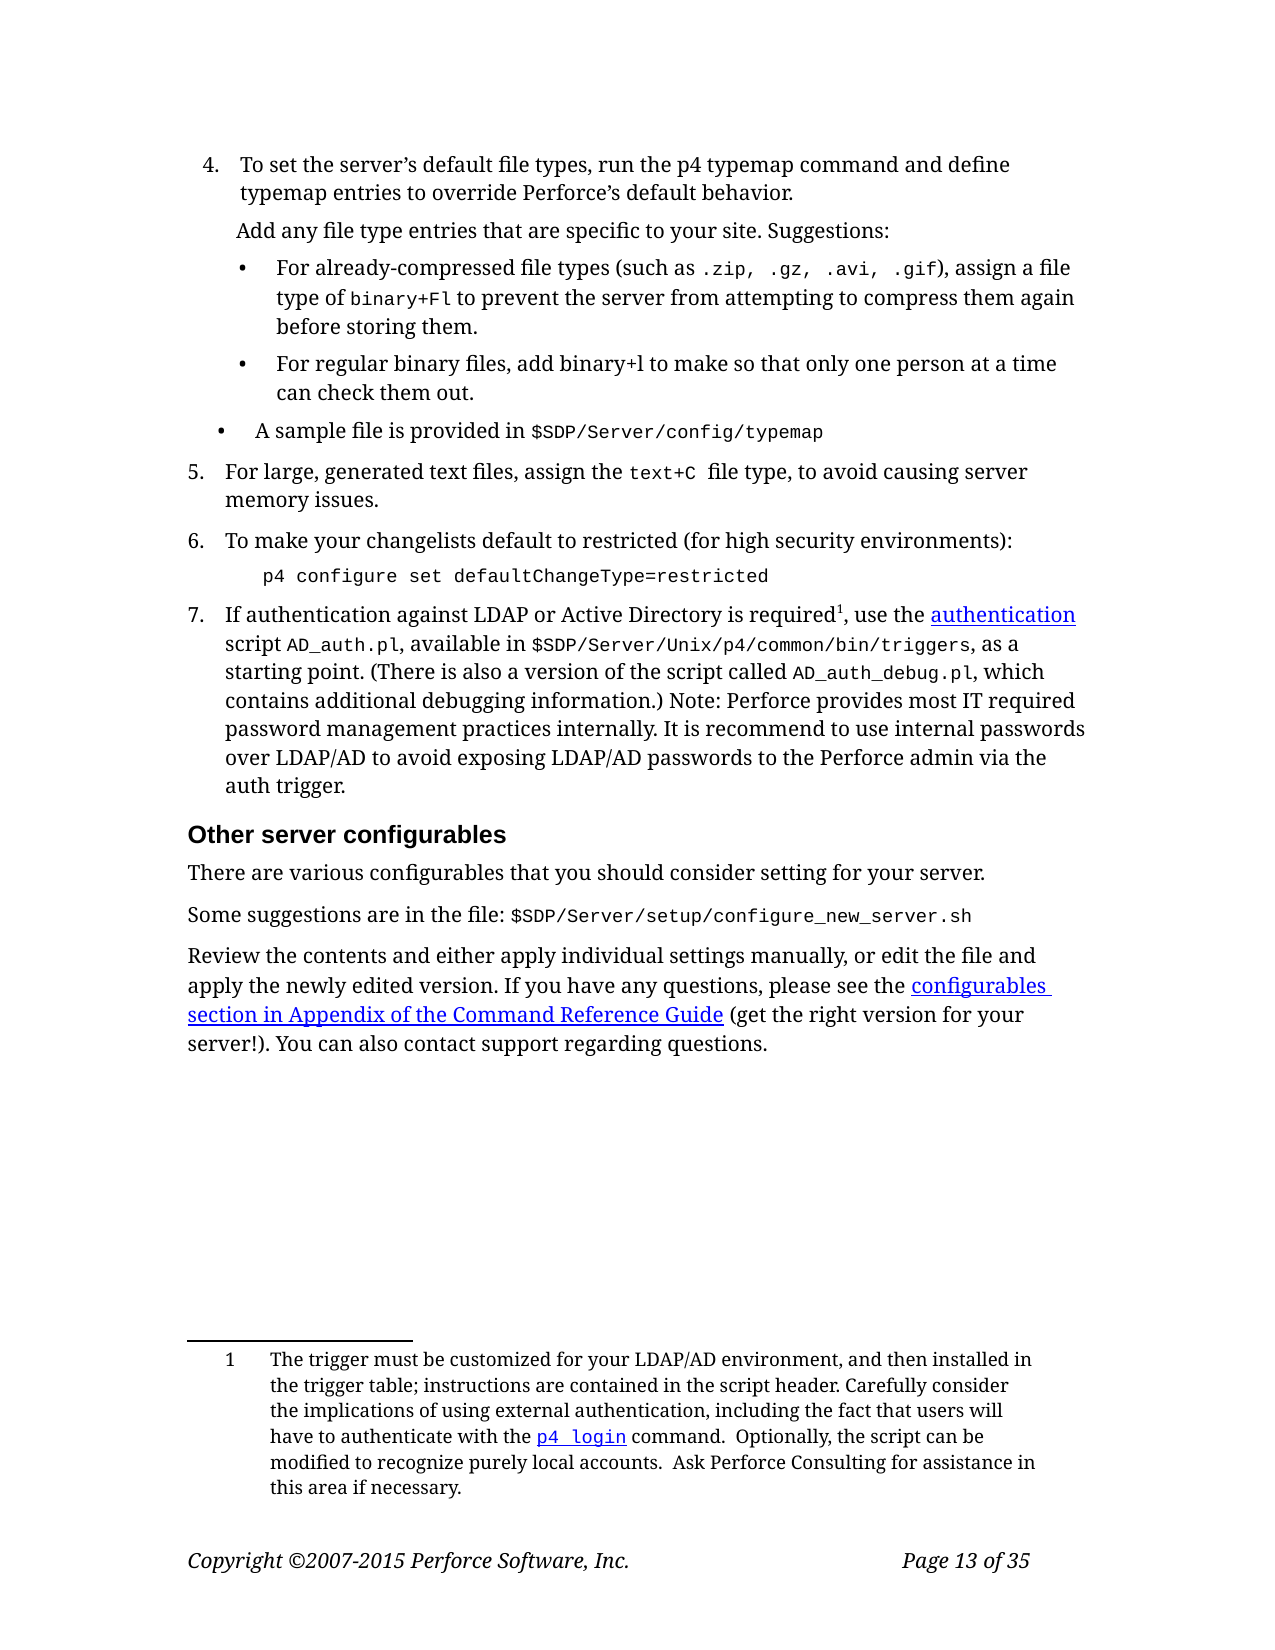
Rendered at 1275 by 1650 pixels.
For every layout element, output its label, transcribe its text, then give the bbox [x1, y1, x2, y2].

list To set the server’s default file types, run the p4 typemap command and define typemap entries to override Perforce’s default behavior. [202, 150, 1087, 207]
text Add any file type entries that are specific to your site. Suggestions: [225, 215, 1087, 244]
list A sample file is provided in $SDP/Server/config/typemap [217, 415, 1087, 444]
list To make your changelists default to restricted (for high security environments): [187, 526, 1087, 555]
list If authentication against LDAP or Active Directory is required, use the authentication script AD_auth.pl, available in $SDP/Server/Unix/p4/common/bin/triggers, as a starting point. (There is also a version of the script called AD_auth_debug.pl, which contains additional debugging information.) Note: Perforce provides most IT required password management practices internally. It is recommend to use internal passwords over LDAP/AD to avoid exposing LDAP/AD passwords to the Perforce admin via the auth trigger. [187, 601, 1087, 799]
list For already-compressed file types (such as .zip, .gz, .avi, .gif), assign a file type of binary+Fl to prevent the server from attempting to compress them again before storing them. [239, 253, 1087, 340]
subtitle Other server configurables [187, 820, 1042, 849]
text Some suggestions are in the file: $SDP/Server/setup/configure_new_server.sh [187, 899, 1087, 928]
text p4 configure set defaultChangeType=restricted [247, 559, 1087, 588]
list For regular binary files, add binary+l to make so that only one person at a time can check them out. [239, 348, 1087, 407]
text Review the contents and either apply individual settings manually, or edit the file and apply the newly edited version. If you have any questions, please see the configurables section in Appendix of the Command Reference Guide (get the right version for your server!). You can also contact support regarding questions. [187, 941, 1087, 1057]
list For large, generated text files, assign the text+C file type, to avoid causing server memory issues. [187, 457, 1087, 514]
text There are various configurables that you should consider setting for your server. [187, 857, 1087, 887]
list The trigger must be customized for your LDAP/AD environment, and then installed in the trigger table; instructions are contained in the script header. Carefully consider the implications of using external authentication, including the fact that users will have to authenticate with the p4 login command. Optionally, the script can be modified to recognize purely local accounts. Ask Perforce Consulting for assistance in this area if necessary. [225, 1347, 1042, 1500]
